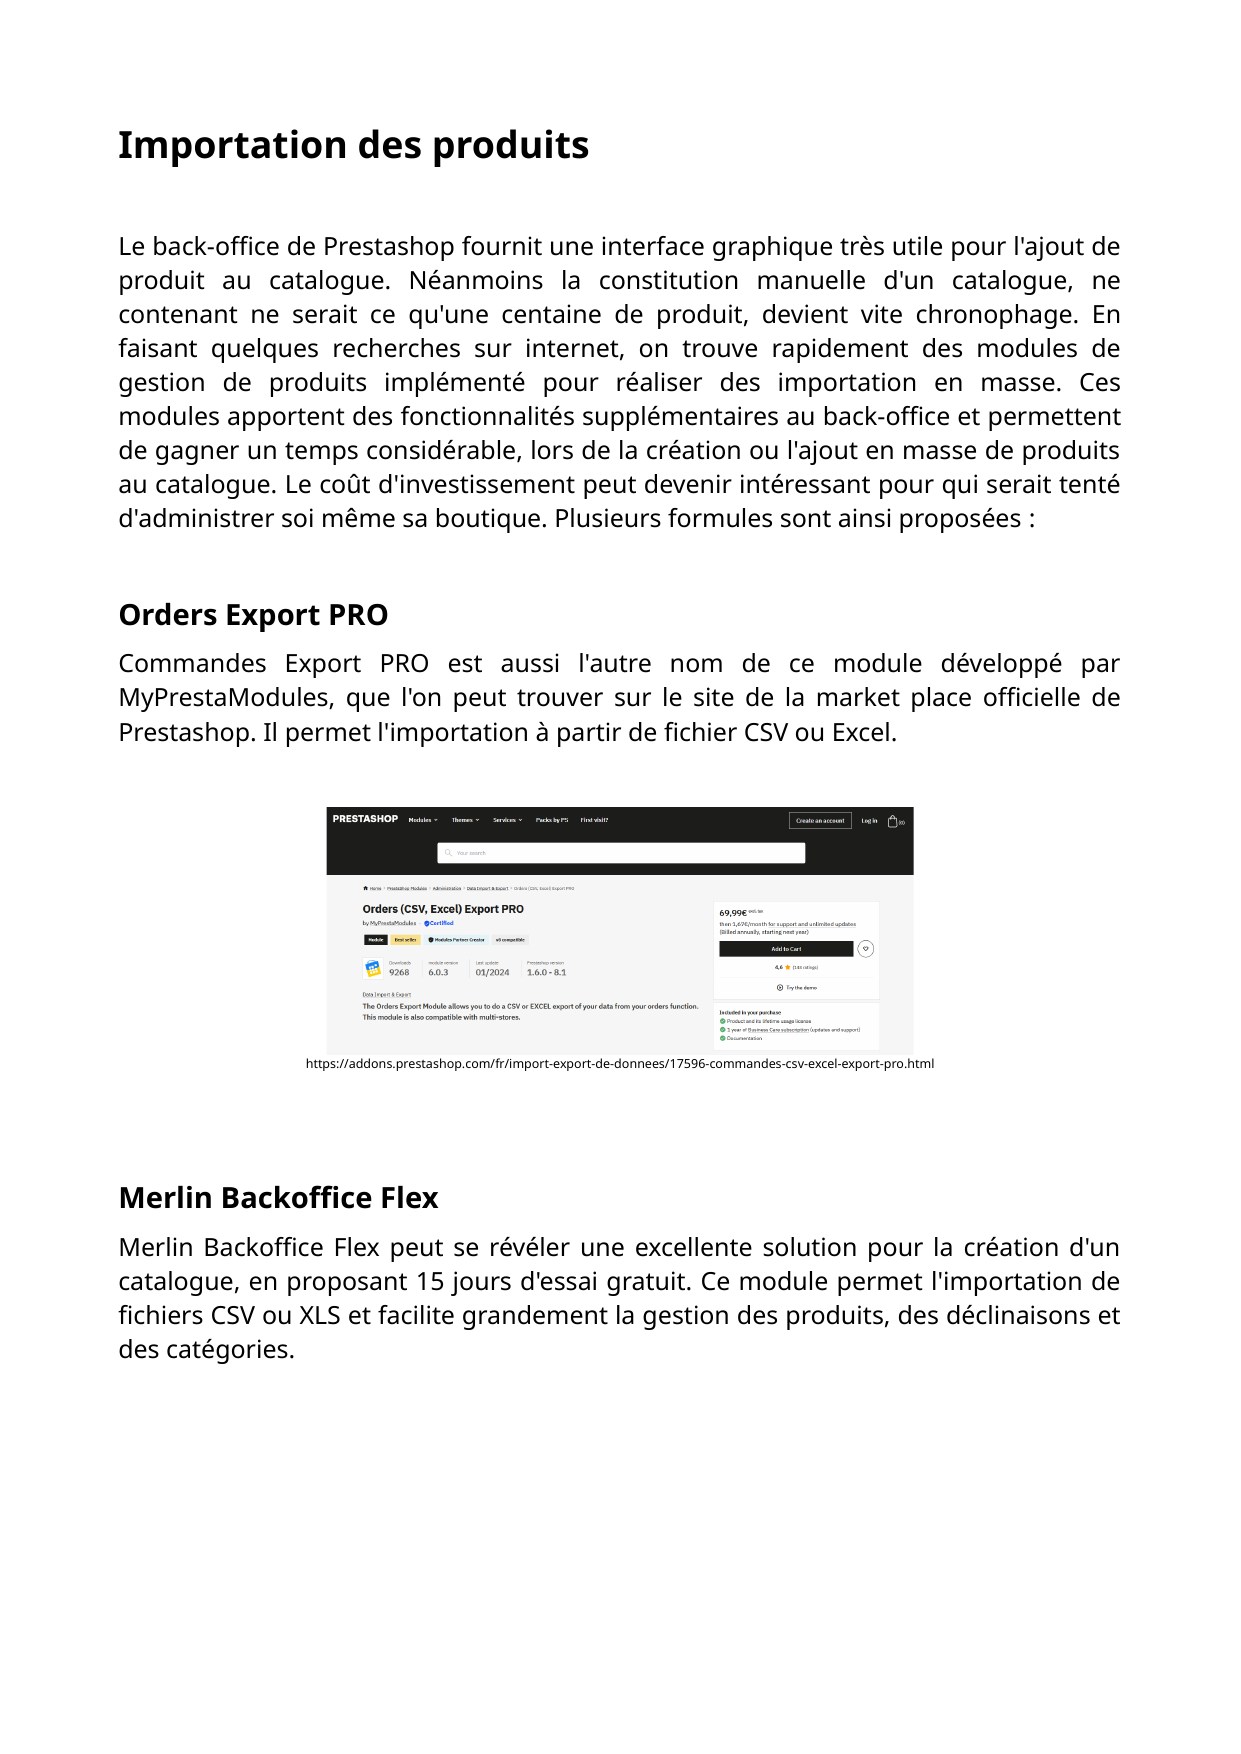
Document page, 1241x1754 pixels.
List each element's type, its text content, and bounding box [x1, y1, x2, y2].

text Commandes Export PRO est aussi l'autre nom de ce module développé par MyPrestaModules, que l'on peut trouver sur le site de la market place officielle de Prestashop. Il permet l'importation à partir de fichier CSV ou Excel. [118, 646, 1122, 748]
text Importation des produits [118, 118, 1122, 169]
text Orders Export PRO [118, 594, 1122, 633]
text https://addons.prestashop.com/fr/import-export-de-donnees/17596-commandes-csv-excel-export-pro.html [118, 807, 1122, 1072]
text Merlin Backoffice Flex [118, 1177, 1122, 1217]
text Merlin Backoffice Flex peut se révéler une excellente solution pour la création d'un catalogue, en proposant 15 jours d'essai gratuit. Ce module permet l'importation de fichiers CSV ou XLS et facilite grandement la gestion des produits, des déclinaisons et des catégories. [118, 1229, 1122, 1366]
picture [326, 807, 914, 1055]
text Le back-office de Prestashop fournit une interface graphique très utile pour l'ajout de produit au catalogue. Néanmoins la constitution manuelle d'un catalogue, ne contenant ne serait ce qu'une centaine de produit, devient vite chronophage. En faisant quelques recherches sur internet, on trouve rapidement des modules de gestion de produits implémenté pour réaliser des importation en masse. Ces modules apportent des fonctionnalités supplémentaires au back-office et permettent de gagner un temps considérable, lors de la création ou l'ajout en masse de produits au catalogue. Le coût d'investissement peut devenir intéressant pour qui serait tenté d'administrer soi même sa boutique. Plusieurs formules sont ainsi proposées : [118, 228, 1122, 535]
